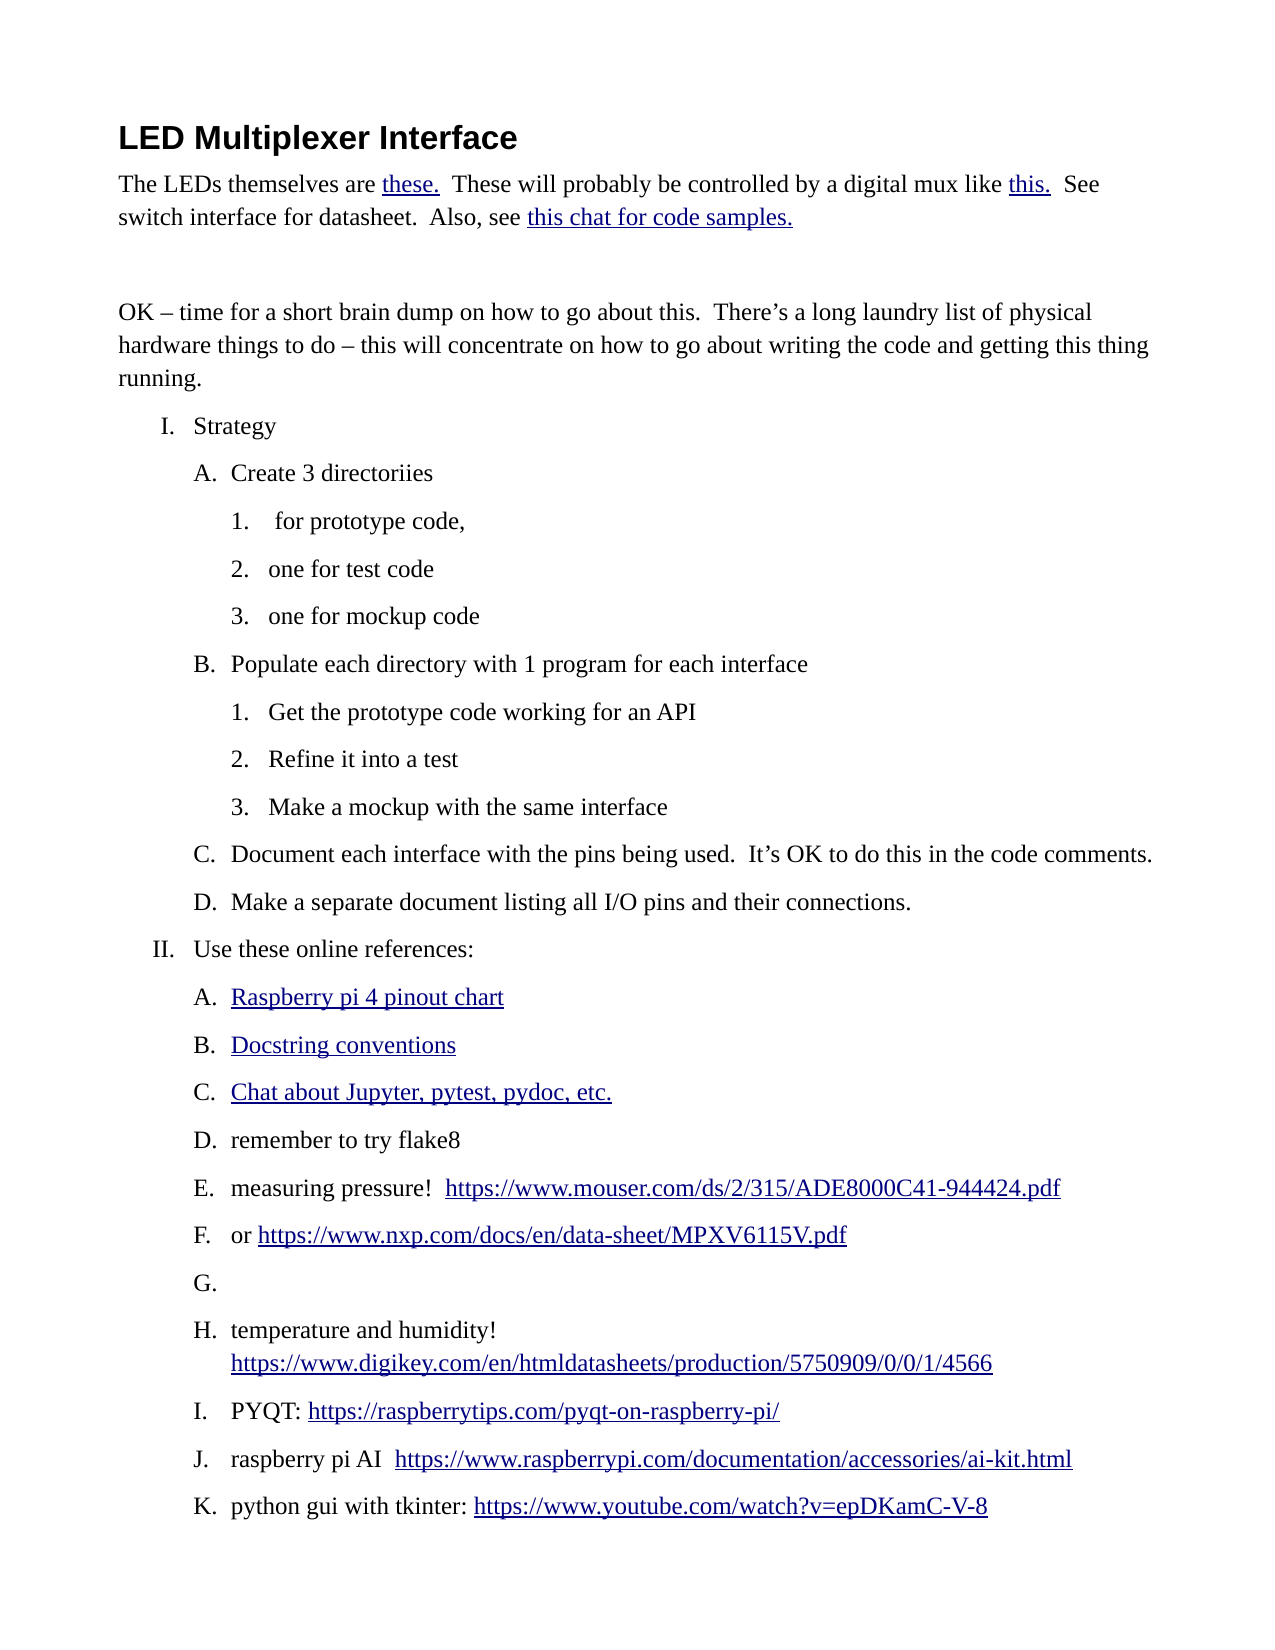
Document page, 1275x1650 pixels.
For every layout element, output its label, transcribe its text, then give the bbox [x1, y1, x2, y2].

list one for test code [231, 554, 1157, 582]
list raspberry pi AI https://www.raspberrypi.com/documentation/accessories/ai-kit.html [193, 1444, 1157, 1472]
subtitle LED Multiplexer Interface [118, 118, 1157, 157]
list measuring pressure! https://www.mouser.com/ds/2/315/ADE8000C41-944424.pdf [193, 1173, 1157, 1201]
list Docstring conventions [193, 1030, 1157, 1058]
list for prototype code, [231, 506, 1157, 535]
list Get the prototype code working for an API [231, 697, 1157, 725]
list Make a separate document listing all I/O pins and their connections. [193, 887, 1157, 916]
list python gui with tkinter: https://www.youtube.com/watch?v=epDKamC-V-8 [193, 1491, 1157, 1520]
list Make a mockup with the same interface [231, 792, 1157, 821]
list Document each interface with the pins being used. It’s OK to do this in the code comments. [193, 839, 1157, 868]
list or https://www.nxp.com/docs/en/data-sheet/MPXV6115V.pdf [193, 1220, 1157, 1249]
text OK – time for a short brain dump on how to go about this. There’s a long laundry list of physical hardware things to do – this will concentrate on how to go about writing the code and getting this thing running. [118, 297, 1157, 392]
list Use these online references: [175, 934, 1157, 963]
list Chat about Jupyter, pytest, pydoc, etc. [193, 1077, 1157, 1106]
list Refine it into a test [231, 744, 1157, 773]
list Strategy [175, 411, 1157, 440]
list remember to try flake8 [193, 1125, 1157, 1154]
list Raspberry pi 4 pinout chart [193, 982, 1157, 1011]
list temperature and humidity! https://www.digikey.com/en/htmldatasheets/production/5750909/0/0/1/4566 [193, 1315, 1157, 1377]
text The LEDs themselves are these. These will probably be controlled by a digital mux like this. See switch interface for datasheet. Also, see this chat for code samples. [118, 169, 1157, 231]
list Create 3 directoriies [193, 458, 1157, 487]
list PYQT: https://raspberrytips.com/pyqt-on-raspberry-pi/ [193, 1396, 1157, 1425]
list Populate each directory with 1 program for each interface [193, 649, 1157, 678]
list one for mockup code [231, 601, 1157, 630]
